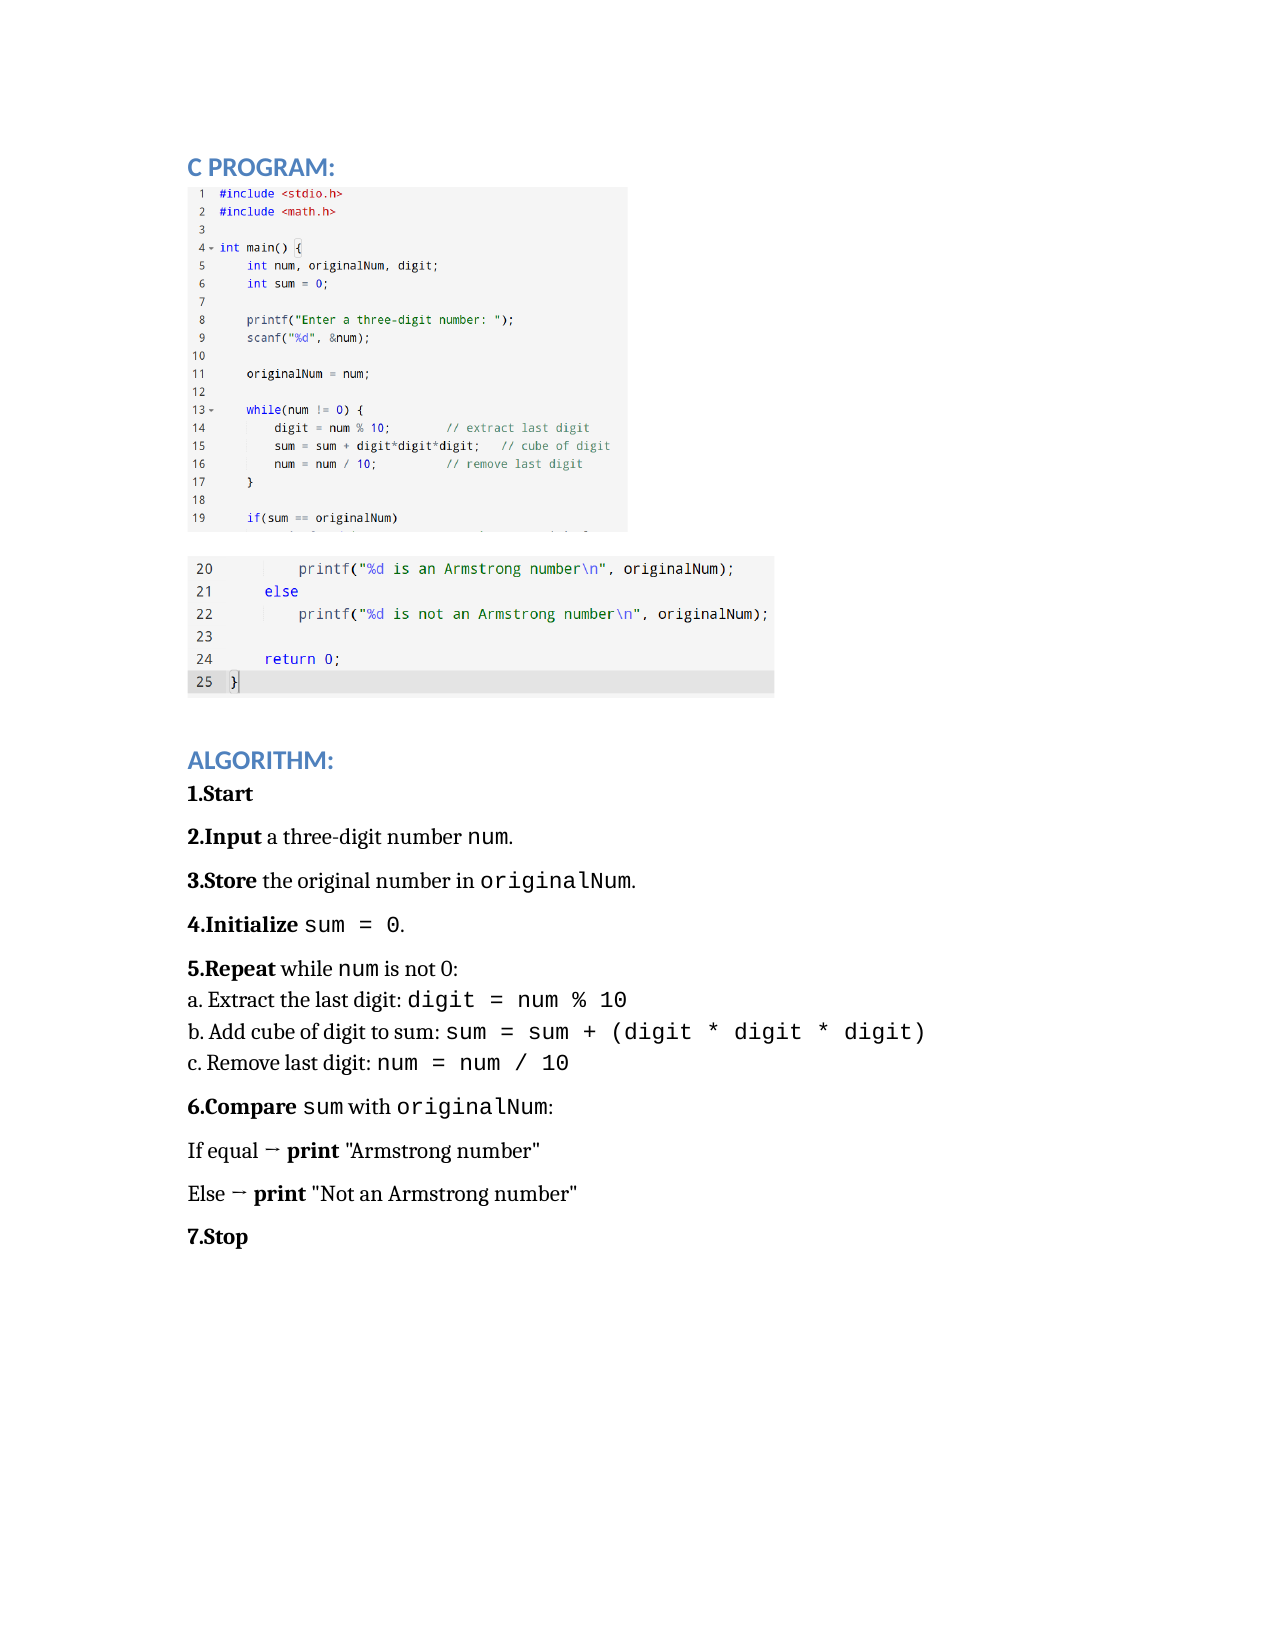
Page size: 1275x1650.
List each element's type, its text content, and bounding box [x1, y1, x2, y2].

text Else → print "Not an Armstrong number" [187, 1181, 1087, 1207]
text 6.Compare sum with originalNum: [187, 1094, 1087, 1122]
text 1.Start [187, 781, 1087, 807]
text 5.Repeat while num is not 0: a. Extract the last digit: digit = num % 10 b. Add cube of digit to sum: sum = sum + (digit * digit * digit) c. Remove last digit: num = num / 10 [187, 956, 1087, 1077]
text If equal → print "Armstrong number" [187, 1138, 1087, 1164]
subtitle C PROGRAM: [187, 150, 1087, 183]
text 3.Store the original number in originalNum. [187, 868, 1087, 895]
text 2.Input a three-digit number num. [187, 824, 1087, 851]
text 4.Initialize sum = 0. [187, 912, 1087, 939]
text 7.Stop [187, 1223, 1087, 1250]
subtitle ALGORITHM: [187, 743, 1087, 776]
